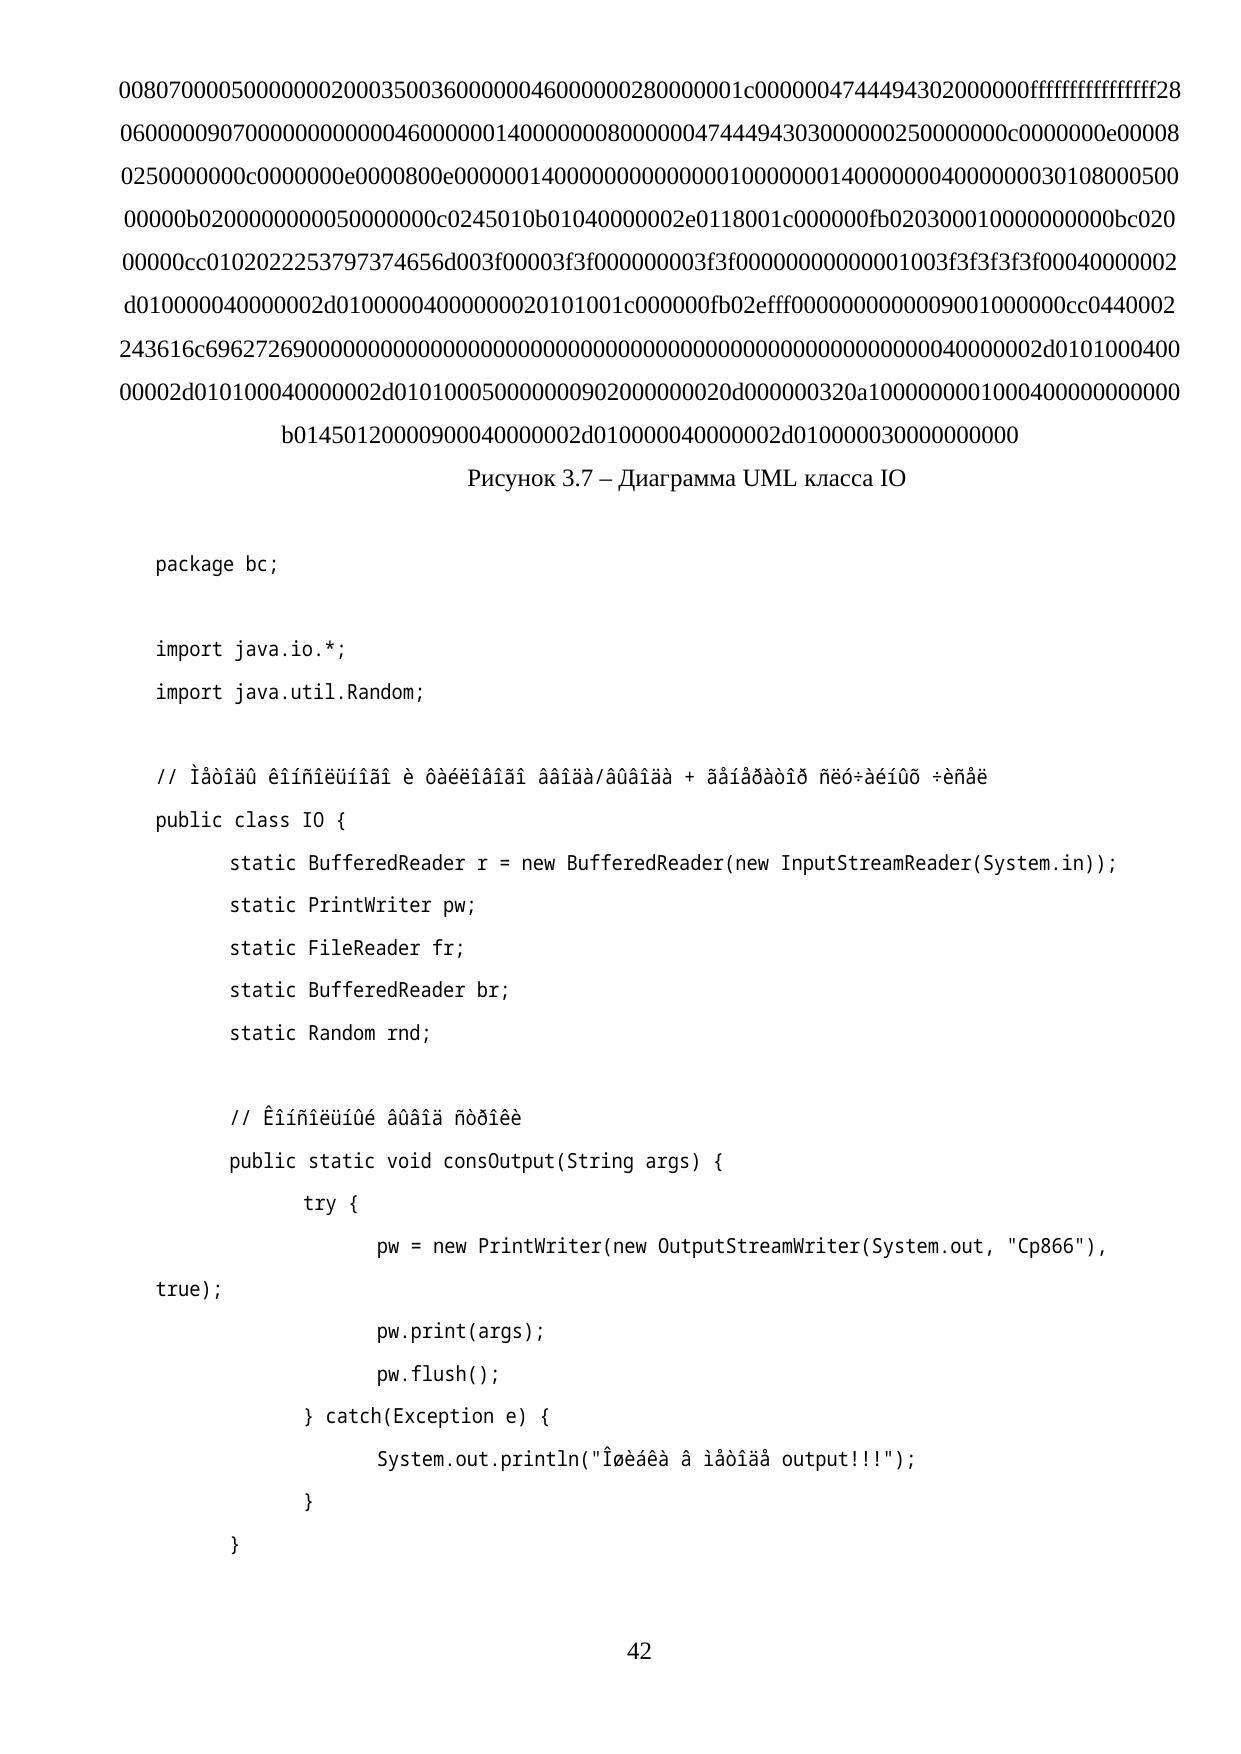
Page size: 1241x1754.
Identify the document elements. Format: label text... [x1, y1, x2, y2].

text } [155, 1529, 1181, 1558]
text static Random rnd; [155, 1018, 1181, 1046]
text pw.flush(); [155, 1359, 1181, 1387]
text static PrintWriter pw; [155, 890, 1181, 919]
text System.out.println("Îøèáêà â ìåòîäå output!!!"); [155, 1444, 1181, 1472]
text 00807000050000000200035003600000046000000280000001c0000004744494302000000ffffffffffffffff2806000009070000000000004600000014000000080000004744494303000000250000000c0000000e000080250000000c0000000e0000800e000000140000000000000010000000140000000400000003010800050000000b0200000000050000000c0245010b01040000002e0118001c000000fb020300010000000000bc02000000cc0102022253797374656d003f00003f3f000000003f3f00000000000001003f3f3f3f3f00040000002d010000040000002d01000004000000020101001c000000fb02efff0000000000009001000000cc0440002243616c6962726900000000000000000000000000000000000000000000000000040000002d010100040000002d010100040000002d010100050000000902000000020d000000320a1000000001000400000000000b01450120000900040000002d010000040000002d010000030000000000 [118, 75, 1181, 449]
text static BufferedReader r = new BufferedReader(new InputStreamReader(System.in)); [155, 848, 1181, 876]
text pw.print(args); [155, 1316, 1181, 1345]
text try { [155, 1188, 1181, 1217]
text pw = new PrintWriter(new OutputStreamWriter(System.out, "Cp866"), true); [155, 1231, 1181, 1302]
text static FileReader fr; [155, 933, 1181, 961]
text public static void consOutput(String args) { [155, 1146, 1181, 1174]
text } catch(Exception e) { [155, 1401, 1181, 1430]
text // Êîíñîëüíûé âûâîä ñòðîêè [155, 1103, 1181, 1132]
text // Ìåòîäû êîíñîëüíîãî è ôàéëîâîãî ââîäà/âûâîäà + ãåíåðàòîð ñëó÷àéíûõ ÷èñåë [155, 762, 1181, 791]
text } [155, 1487, 1181, 1515]
text static BufferedReader br; [155, 975, 1181, 1004]
text package bc; [155, 549, 1181, 578]
text import java.util.Random; [155, 677, 1181, 706]
text public class IO { [155, 805, 1181, 833]
text import java.io.*; [155, 634, 1181, 663]
text Рисунок 3.7 – Диаграмма UML класса IO [118, 463, 1181, 492]
